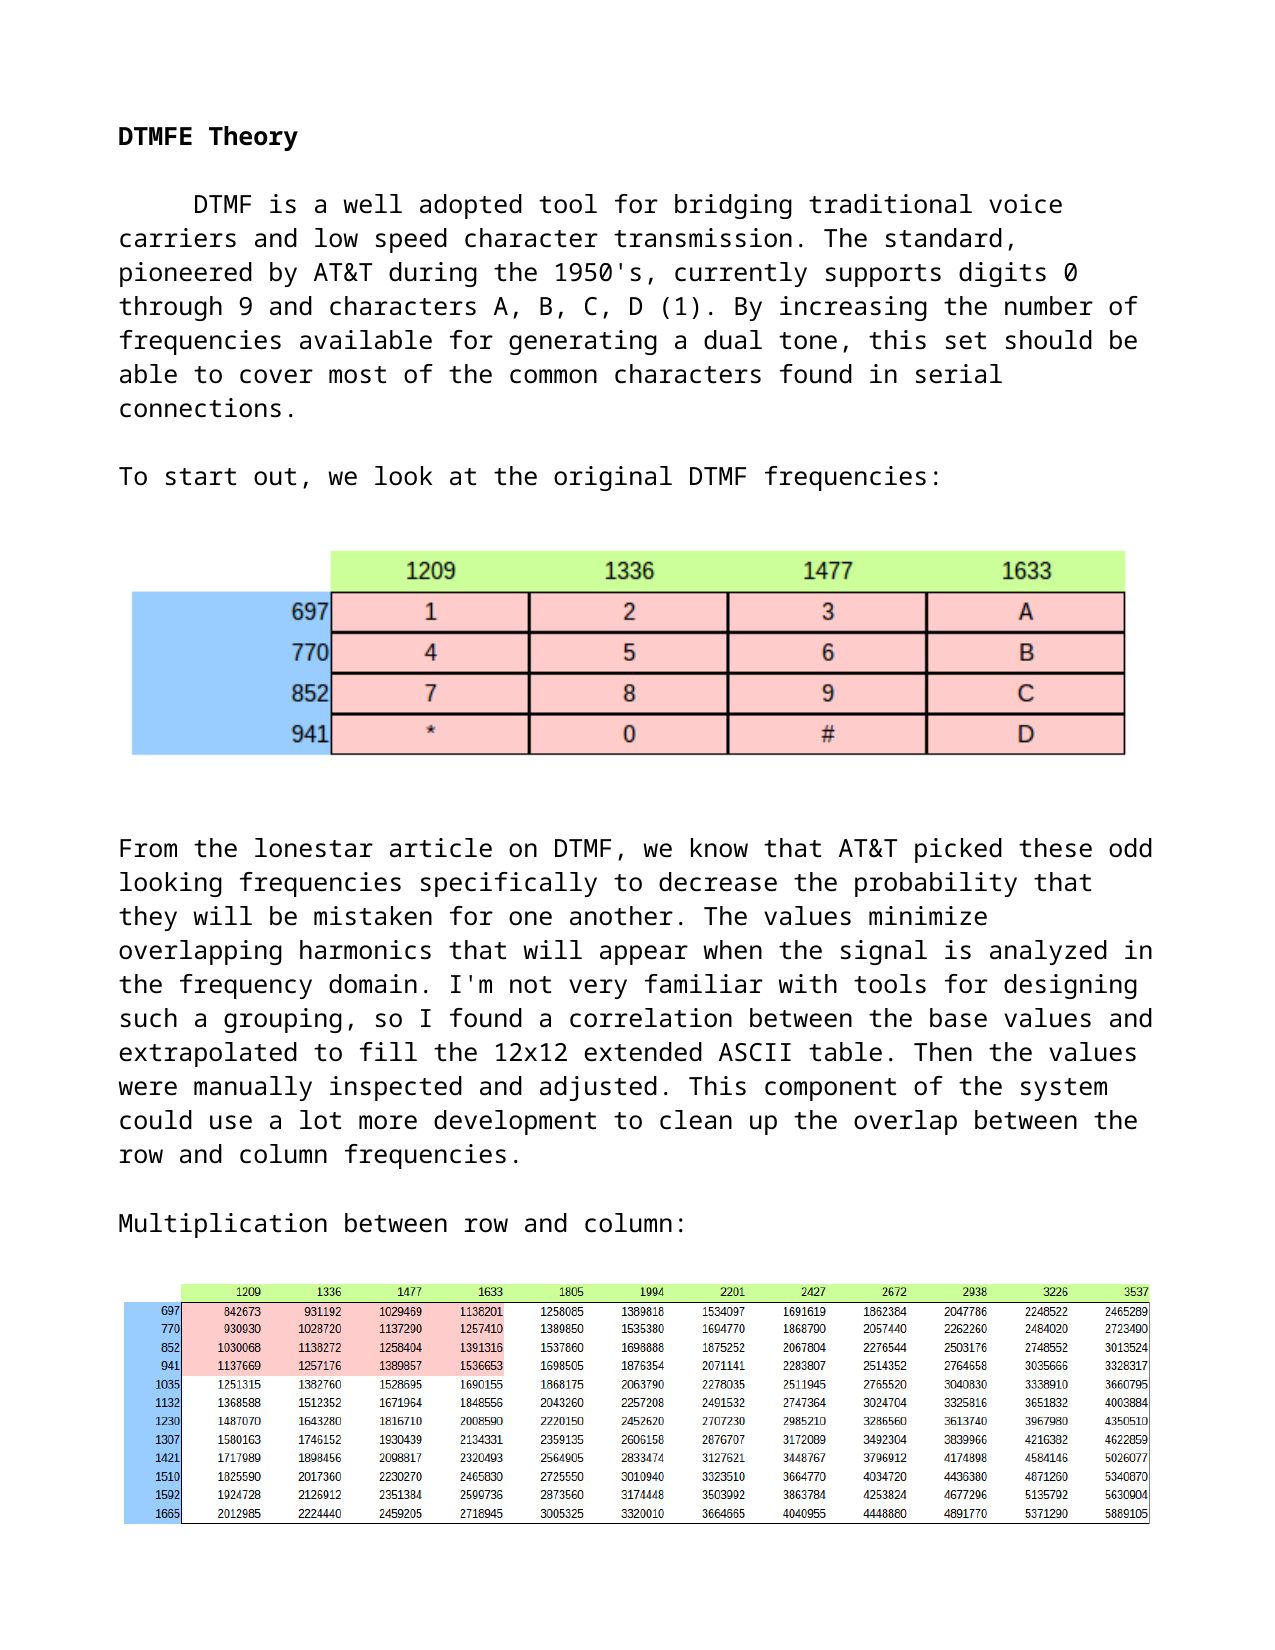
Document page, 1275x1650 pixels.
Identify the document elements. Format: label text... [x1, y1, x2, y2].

text Multiplication between row and column: [118, 1205, 1157, 1239]
picture [126, 526, 1149, 763]
text DTMF is a well adopted tool for bridging traditional voice carriers and low speed character transmission. The standard, pioneered by AT&T during the 1950's, currently supports digits 0 through 9 and characters A, B, C, D (1). By increasing the number of frequencies available for generating a dual tone, this set should be able to cover most of the common characters found in serial connections. [118, 186, 1157, 425]
picture [118, 1273, 1157, 1526]
text DTMFE Theory [118, 118, 1157, 152]
text To start out, we look at the original DTMF frequencies: [118, 459, 1157, 493]
text From the lonestar article on DTMF, we know that AT&T picked these odd looking frequencies specifically to decrease the probability that they will be mistaken for one another. The values minimize overlapping harmonics that will appear when the signal is analyzed in the frequency domain. I'm not very familiar with tools for designing such a grouping, so I found a correlation between the base values and extrapolated to fill the 12x12 extended ASCII table. Then the values were manually inspected and adjusted. This component of the system could use a lot more development to clean up the overlap between the row and column frequencies. [118, 831, 1157, 1171]
